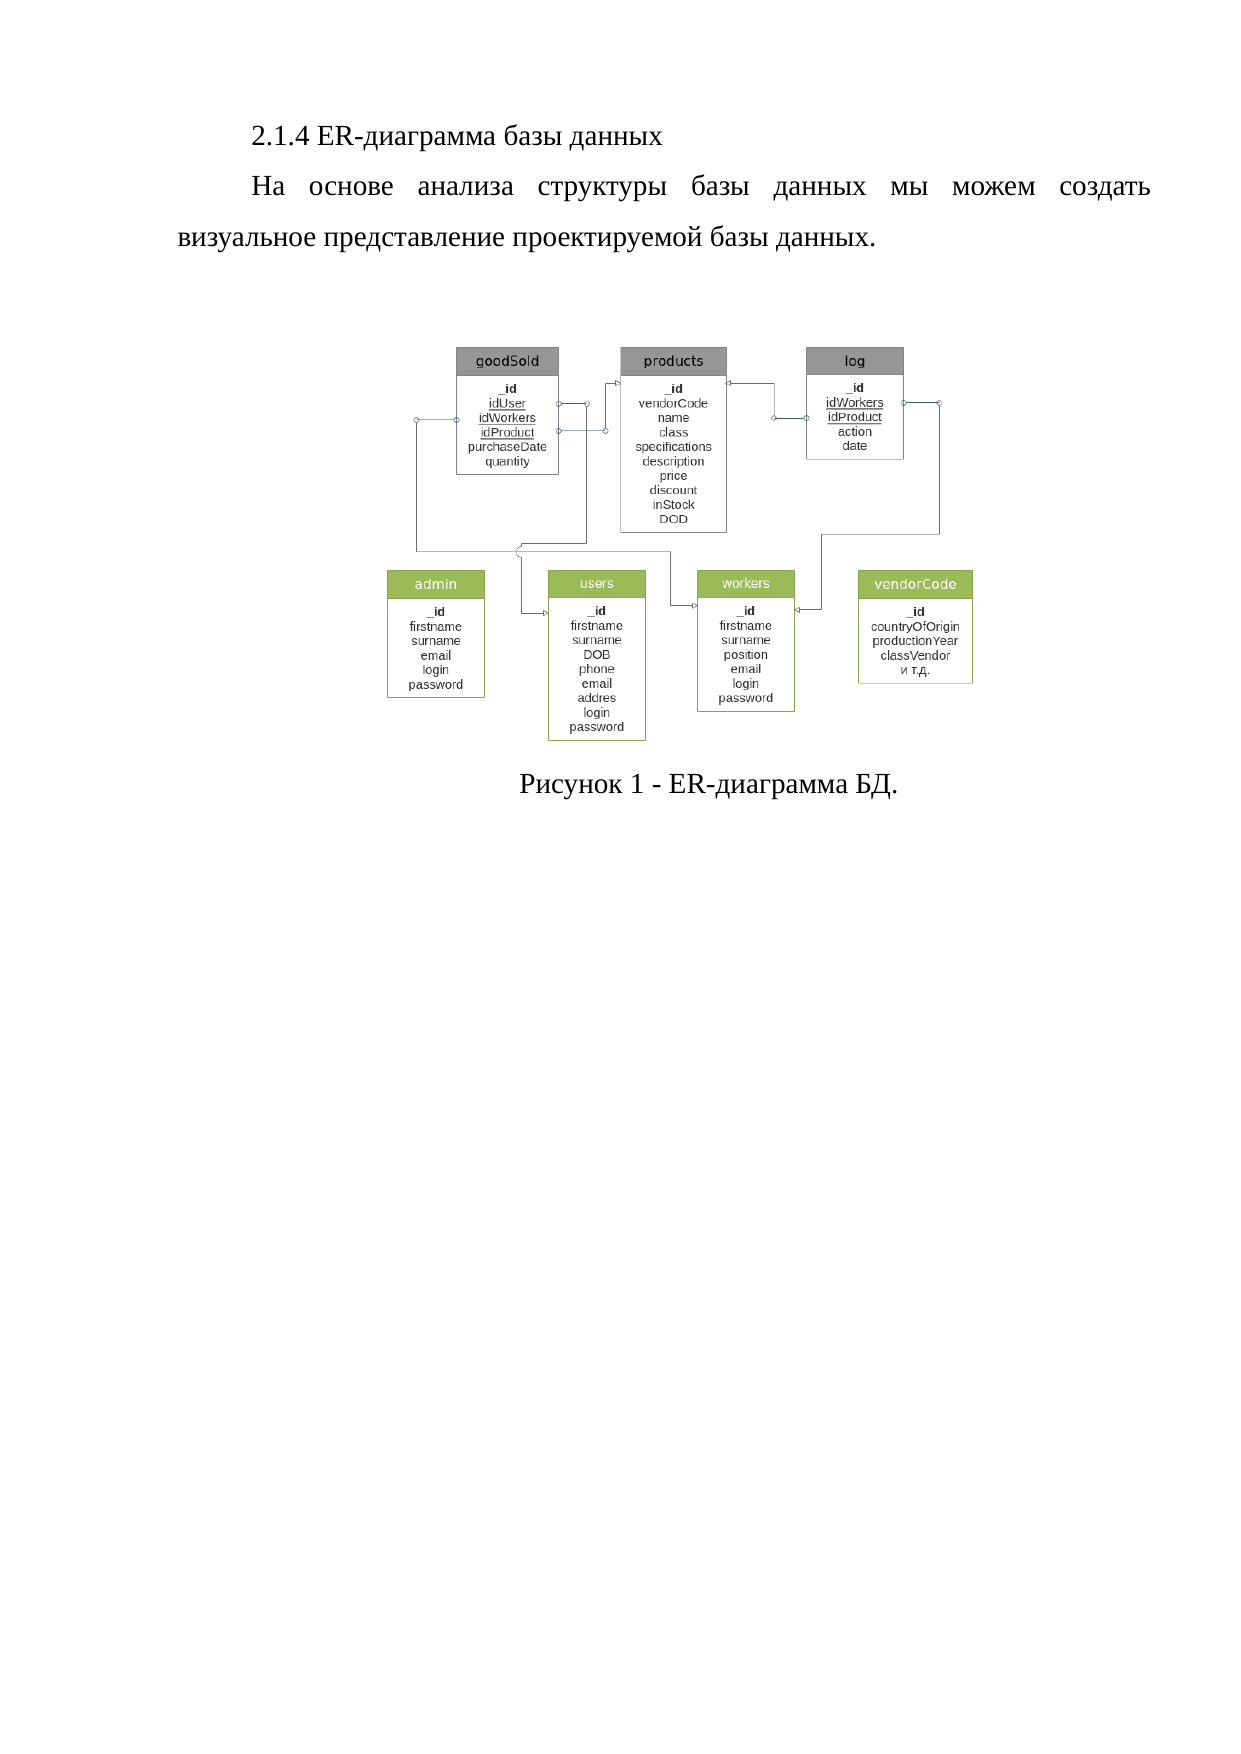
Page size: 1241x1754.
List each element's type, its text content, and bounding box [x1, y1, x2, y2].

picture [453, 319, 1023, 750]
text На основе анализа структуры базы данных мы можем создать визуальное представление проектируемой базы данных. [177, 168, 1152, 252]
text Рисунок 1 - ER-диаграмма БД. [177, 319, 1152, 799]
subtitle 2.1.4 ER-диаграмма базы данных [177, 118, 1152, 152]
